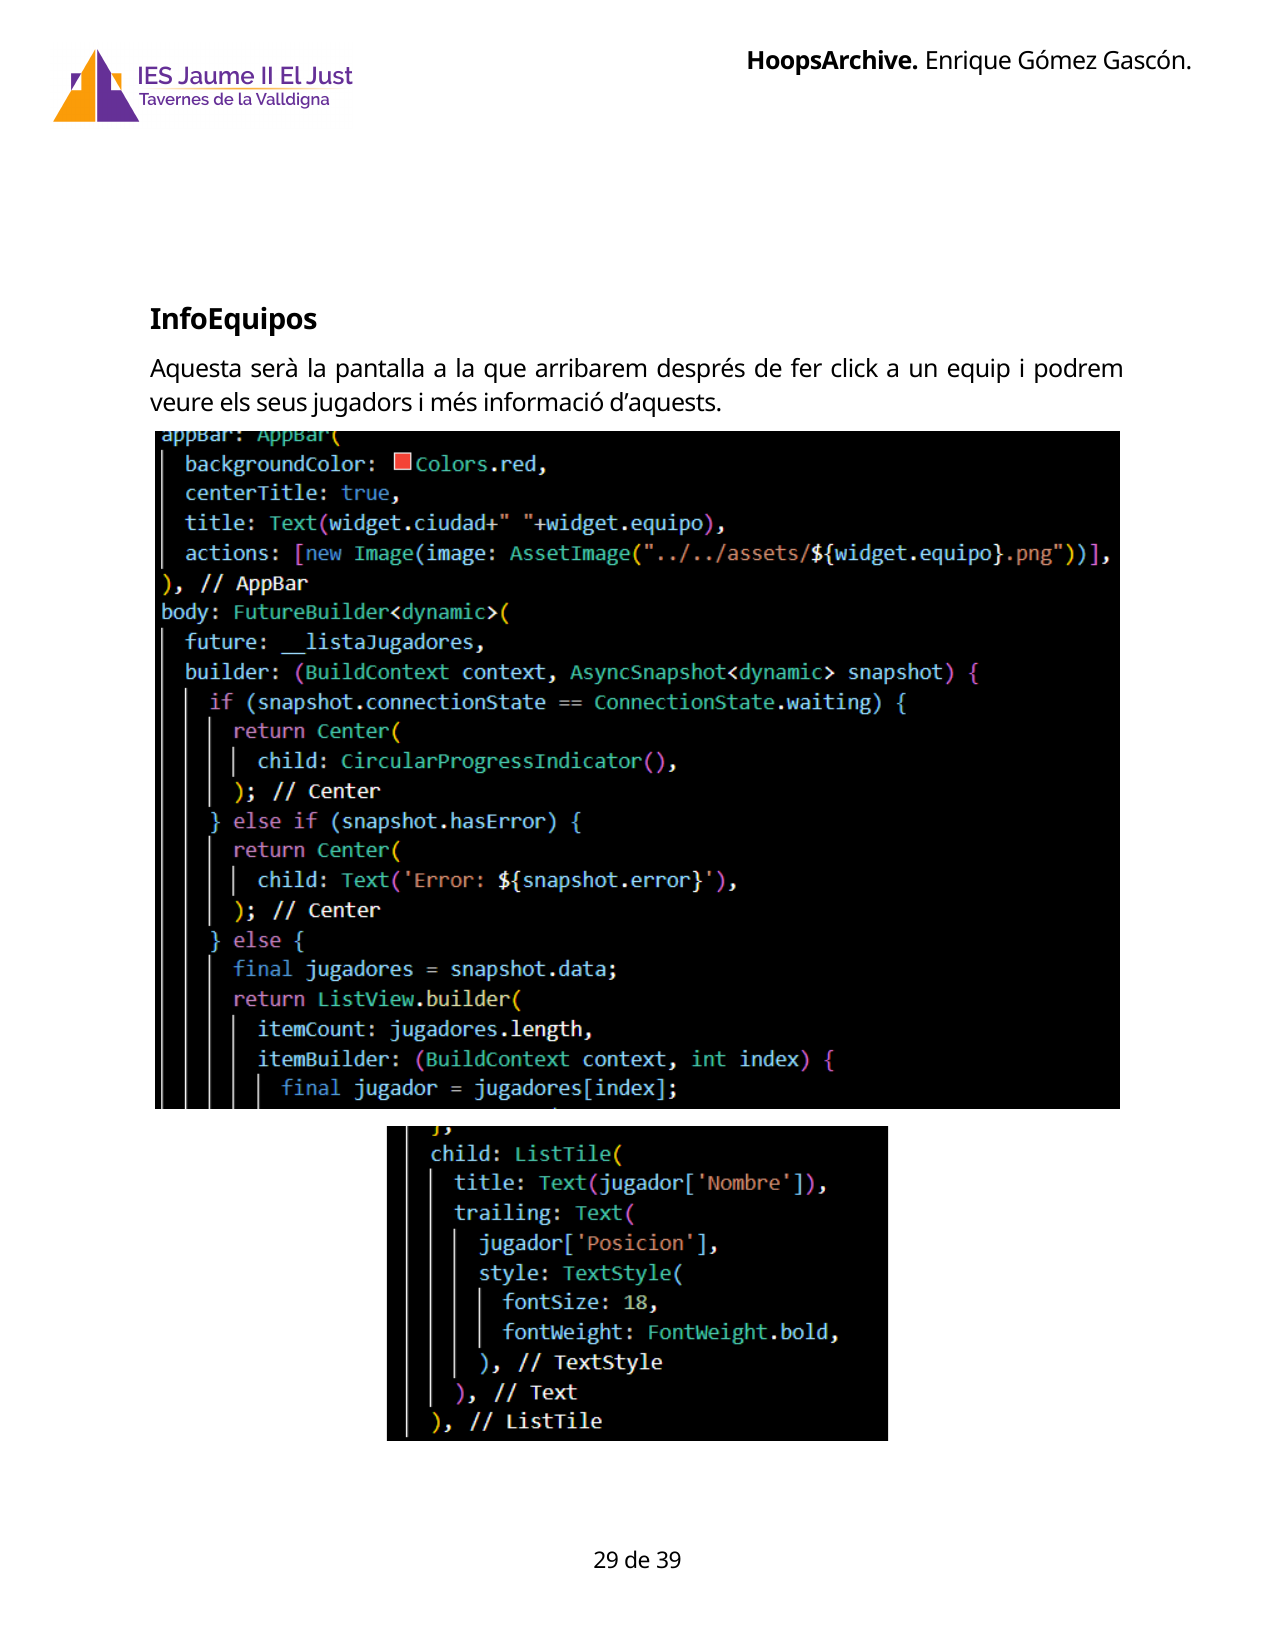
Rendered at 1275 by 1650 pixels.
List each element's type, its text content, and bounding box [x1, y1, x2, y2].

text InfoEquipos [150, 298, 1124, 338]
picture [49, 42, 353, 129]
picture [386, 1126, 889, 1441]
text Aquesta serà la pantalla a la que arribarem després de fer click a un equip i podrem veure els seus jugadors i més informació d’aquests. [150, 350, 1124, 418]
picture [155, 431, 1120, 1109]
